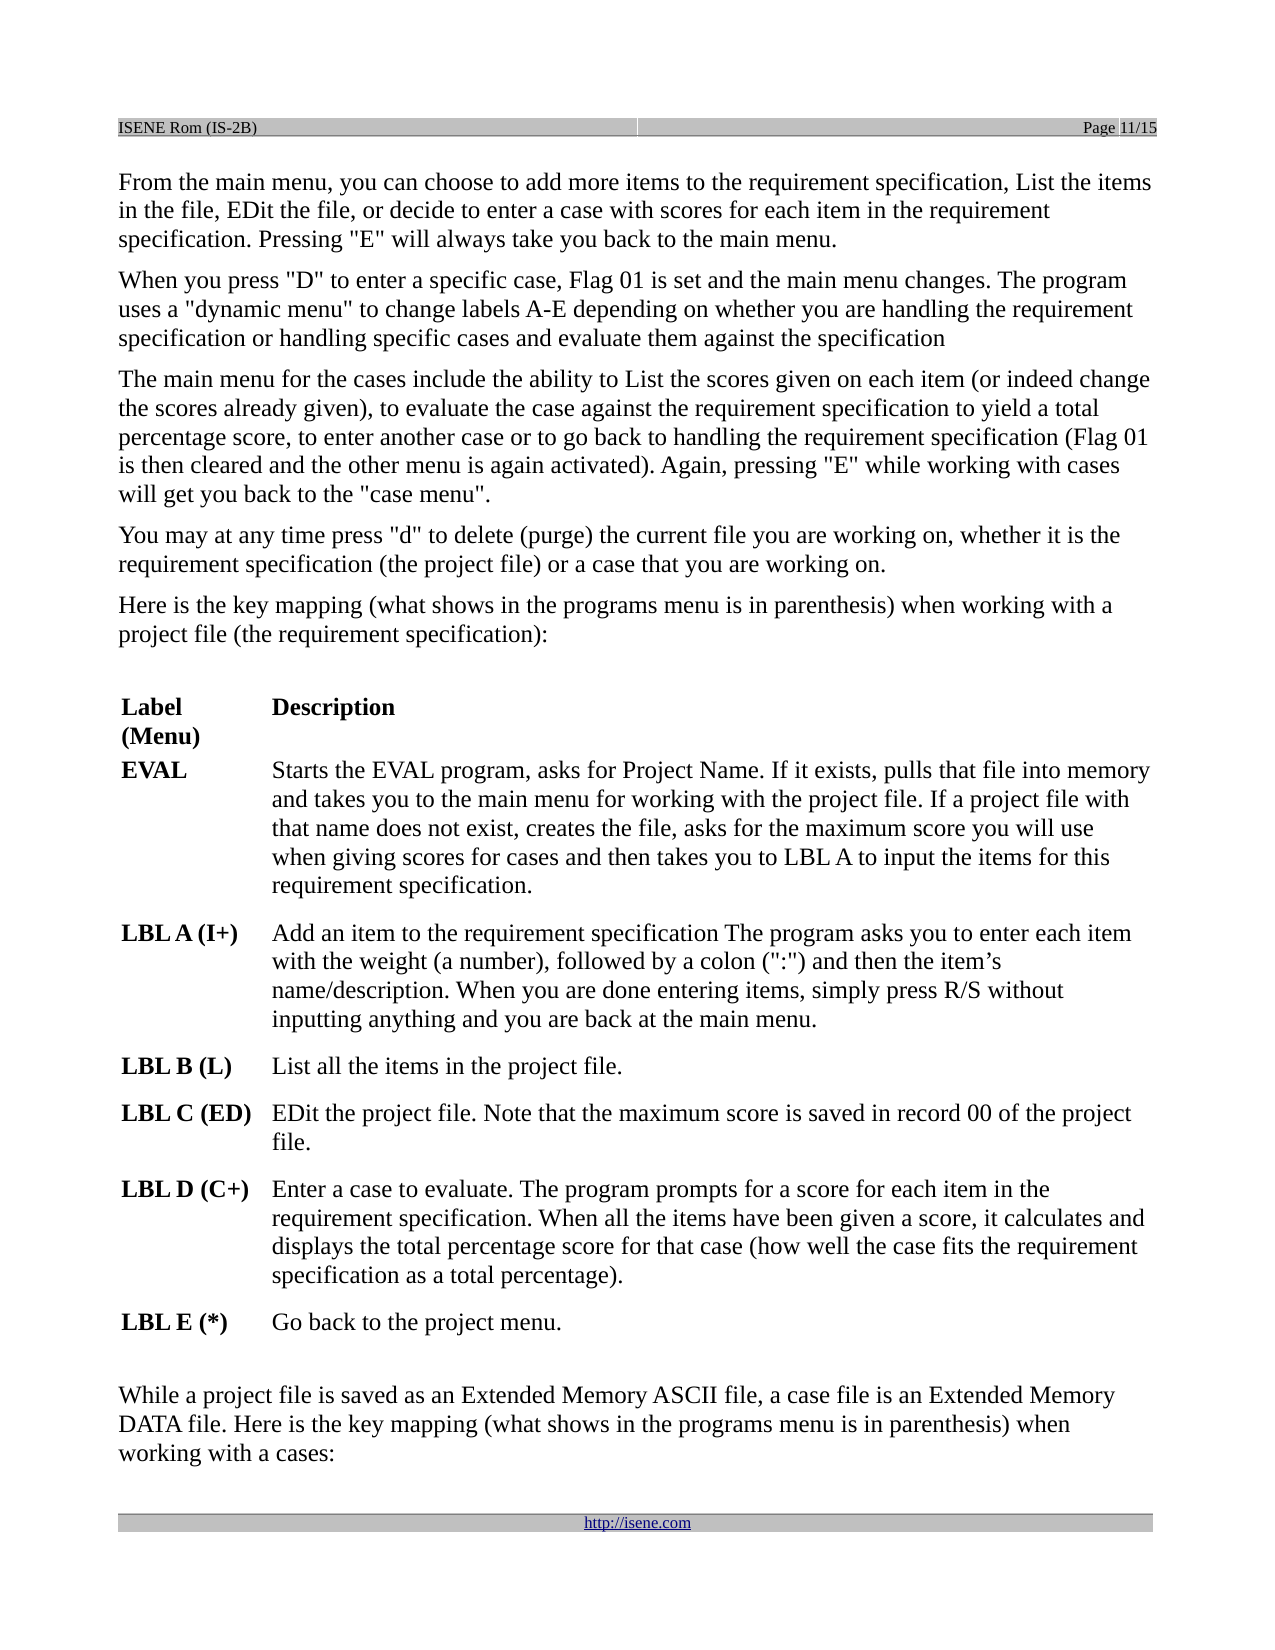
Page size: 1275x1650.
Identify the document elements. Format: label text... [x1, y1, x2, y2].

table_cell EDit the project file. Note that the maximum score is saved in record 00 of the project file. [269, 1095, 1157, 1171]
table_header Description [269, 689, 1157, 753]
table_cell Go back to the project menu. [269, 1304, 1157, 1351]
text From the main menu, you can choose to add more items to the requirement specification, List the items in the file, EDit the file, or decide to enter a case with scores for each item in the requirement specification. Pressing "E" will always take you back to the main menu. [118, 167, 1157, 253]
text You may at any time press "d" to delete (purge) the current file you are working on, whether it is the requirement specification (the project file) or a case that you are working on. [118, 521, 1157, 578]
table_cell LBL B (L) [118, 1048, 269, 1095]
table_header Label (Menu) [118, 689, 269, 753]
table_cell Add an item to the requirement specification The program asks you to enter each item with the weight (a number), followed by a colon (":") and then the item’s name/description. When you are done entering items, simply press R/S without inputting anything and you are back at the main menu. [269, 915, 1157, 1048]
table_cell LBL D (C+) [118, 1171, 269, 1304]
text While a project file is saved as an Extended Memory ASCII file, a case file is an Extended Memory DATA file. Here is the key mapping (what shows in the programs menu is in parenthesis) when working with a cases: [118, 1380, 1157, 1466]
text The main menu for the cases include the ability to List the scores given on each item (or indeed change the scores already given), to evaluate the case against the requirement specification to yield a total percentage score, to enter another case or to go back to handling the requirement specification (Flag 01 is then cleared and the other menu is again activated). Again, pressing "E" while working with cases will get you back to the "case menu". [118, 364, 1157, 508]
table_cell LBL C (ED) [118, 1095, 269, 1171]
text Here is the key mapping (what shows in the programs menu is in parenthesis) when working with a project file (the requirement specification): [118, 591, 1157, 648]
table_cell Starts the EVAL program, asks for Project Name. If it exists, pulls that file into memory and takes you to the main menu for working with the project file. If a project file with that name does not exist, creates the file, asks for the maximum score you will use when giving scores for cases and then takes you to LBL A to input the items for this requirement specification. [269, 753, 1157, 915]
table_cell Enter a case to evaluate. The program prompts for a score for each item in the requirement specification. When all the items have been given a score, it calculates and displays the total percentage score for that case (how well the case fits the requirement specification as a total percentage). [269, 1171, 1157, 1304]
table_cell LBL A (I+) [118, 915, 269, 1048]
text When you press "D" to enter a specific case, Flag 01 is set and the main menu changes. The program uses a "dynamic menu" to change labels A-E depending on whether you are handling the requirement specification or handling specific cases and evaluate them against the specification [118, 266, 1157, 352]
table_cell List all the items in the project file. [269, 1048, 1157, 1095]
table_cell LBL E (*) [118, 1304, 269, 1351]
table_cell EVAL [118, 753, 269, 915]
